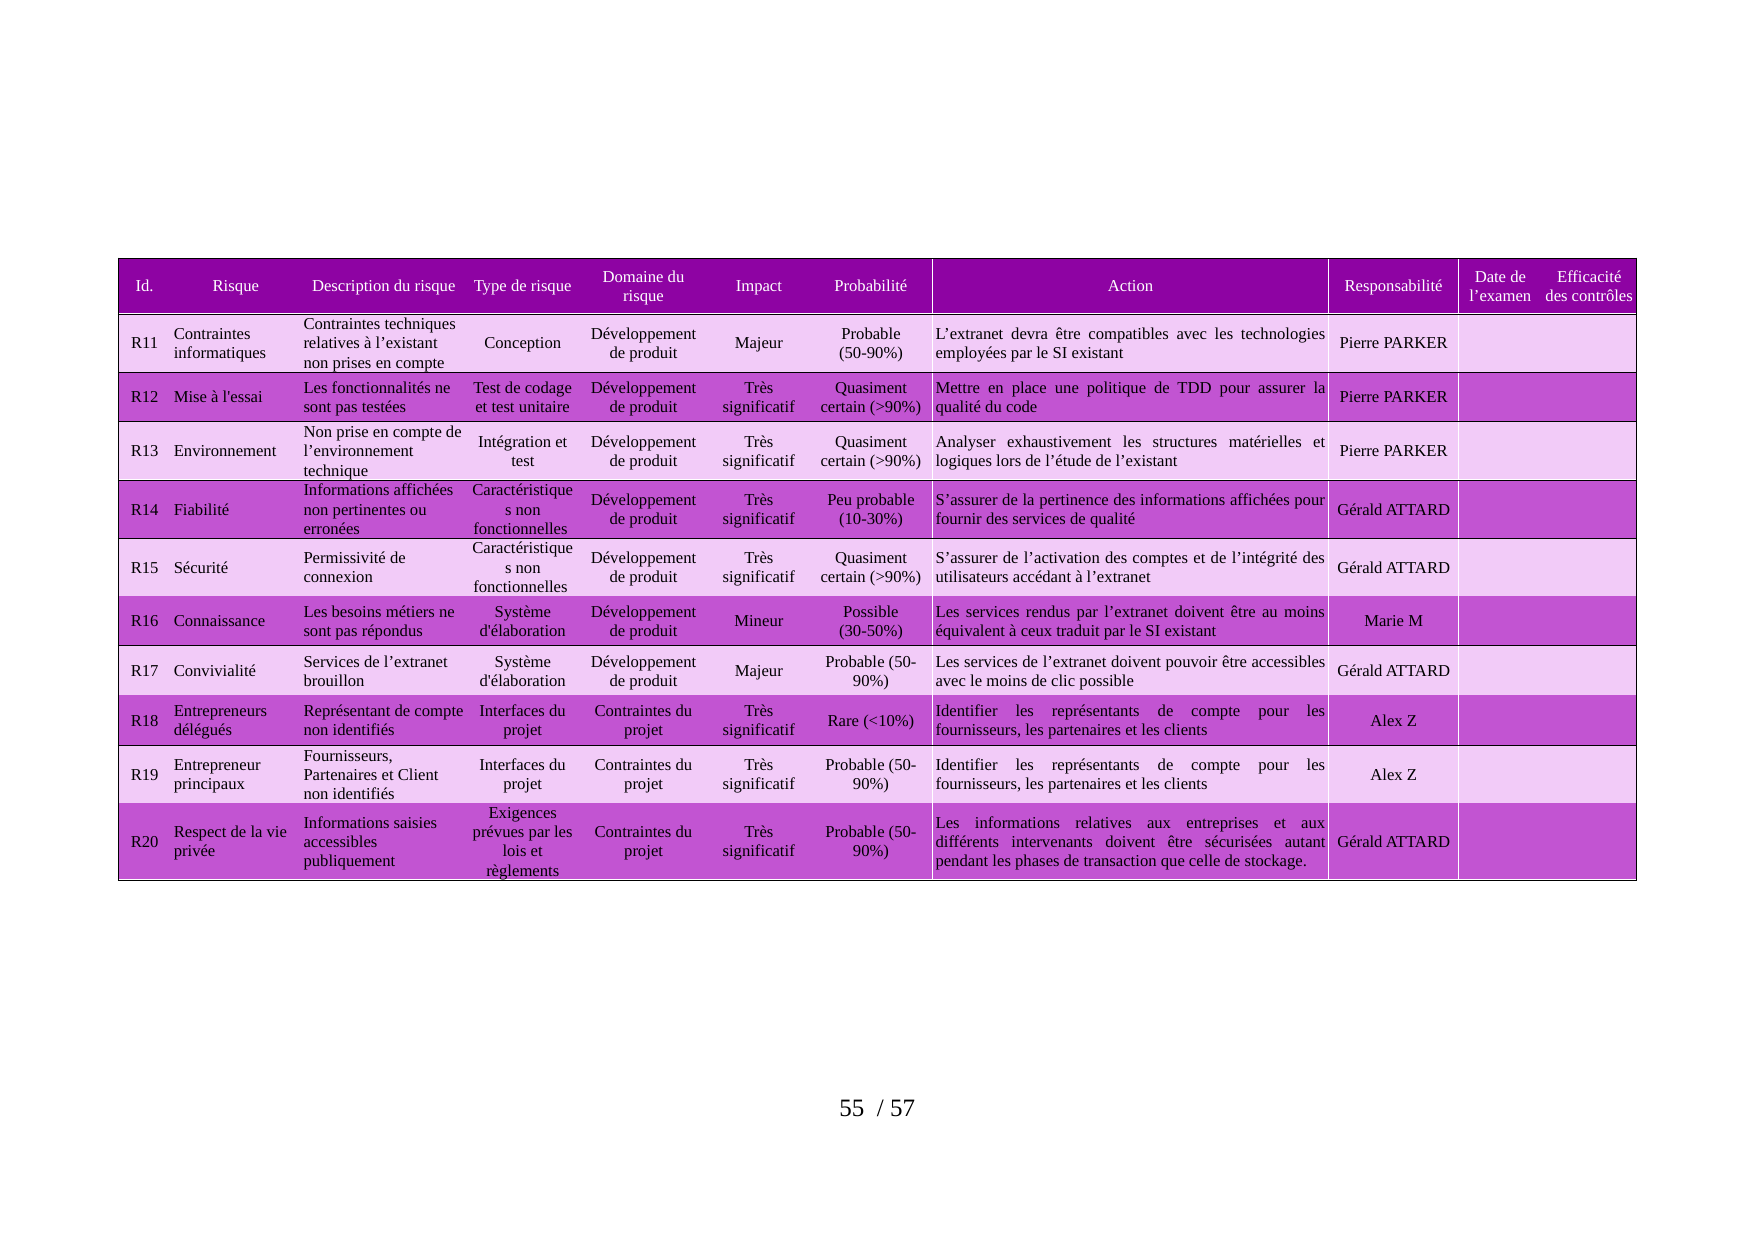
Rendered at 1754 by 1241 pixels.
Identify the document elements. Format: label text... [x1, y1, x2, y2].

table_cell R15 [119, 539, 171, 596]
table_cell [1459, 422, 1542, 479]
table_header Domaine du risque [578, 259, 708, 313]
table_header Description du risque [300, 259, 467, 313]
table_cell Marie M [1329, 596, 1458, 645]
table_cell [1459, 646, 1542, 695]
table_header Id. [119, 259, 171, 313]
table_cell Conception [467, 315, 578, 372]
table_cell Informations affichées non pertinentes ou erronées [300, 481, 467, 538]
table_cell Très significatif [708, 373, 809, 421]
table_cell Les besoins métiers ne sont pas répondus [300, 596, 467, 645]
table_cell Interfaces du projet [467, 695, 578, 745]
table_cell [1459, 481, 1542, 538]
table_cell Caractéristiques non fonctionnelles [467, 539, 578, 596]
table_cell L’extranet devra être compatibles avec les technologies employées par le SI existant [933, 315, 1328, 372]
table_header Efficacité des contrôles [1542, 259, 1636, 313]
table_cell Pierre PARKER [1329, 373, 1458, 421]
table_cell Mineur [708, 596, 809, 645]
table_cell Probable (50-90%) [809, 746, 932, 803]
table_cell [1542, 373, 1636, 421]
table_cell Identifier les représentants de compte pour les fournisseurs, les partenaires et les clients [933, 695, 1328, 745]
table_cell Développement de produit [578, 373, 708, 421]
table_cell R14 [119, 481, 171, 538]
table_cell [1459, 695, 1542, 745]
table_header Risque [171, 259, 300, 313]
table_cell Alex Z [1329, 746, 1458, 803]
table_cell [1459, 373, 1542, 421]
table_cell Développement de produit [578, 596, 708, 645]
table_cell [1542, 481, 1636, 538]
table_cell Entrepreneurs délégués [171, 695, 300, 745]
table_cell Informations saisies accessibles publiquement [300, 803, 467, 879]
table_cell Mise à l'essai [171, 373, 300, 421]
table_cell Très significatif [708, 481, 809, 538]
table_cell Gérald ATTARD [1329, 481, 1458, 538]
table_cell [1542, 803, 1636, 879]
table_cell Très significatif [708, 695, 809, 745]
table_cell Test de codage et test unitaire [467, 373, 578, 421]
table_cell Développement de produit [578, 646, 708, 695]
table_cell Connaissance [171, 596, 300, 645]
table_cell Pierre PARKER [1329, 422, 1458, 479]
table_cell [1542, 746, 1636, 803]
table_cell Contraintes du projet [578, 695, 708, 745]
table_cell [1459, 803, 1542, 879]
table_cell [1542, 596, 1636, 645]
table_cell R12 [119, 373, 171, 421]
table_cell Caractéristiques non fonctionnelles [467, 481, 578, 538]
table_cell Mettre en place une politique de TDD pour assurer la qualité du code [933, 373, 1328, 421]
table_cell Représentant de compte non identifiés [300, 695, 467, 745]
table_header Date de l’examen [1459, 259, 1542, 313]
table_cell Contraintes du projet [578, 803, 708, 879]
table_cell Convivialité [171, 646, 300, 695]
table_cell R18 [119, 695, 171, 745]
table_cell R11 [119, 315, 171, 372]
table_cell Peu probable (10-30%) [809, 481, 932, 538]
table_cell Interfaces du projet [467, 746, 578, 803]
table_cell Quasiment certain (>90%) [809, 373, 932, 421]
table_cell Gérald ATTARD [1329, 539, 1458, 596]
table_cell Développement de produit [578, 481, 708, 538]
table_cell [1459, 746, 1542, 803]
table_cell Les services rendus par l’extranet doivent être au moins équivalent à ceux traduit par le SI existant [933, 596, 1328, 645]
table_cell S’assurer de la pertinence des informations affichées pour fournir des services de qualité [933, 481, 1328, 538]
table_header Impact [708, 259, 809, 313]
table_header Action [933, 259, 1328, 313]
table_cell Les informations relatives aux entreprises et aux différents intervenants doivent être sécurisées autant pendant les phases de transaction que celle de stockage. [933, 803, 1328, 879]
table_cell [1542, 695, 1636, 745]
table_cell [1542, 315, 1636, 372]
table_cell R16 [119, 596, 171, 645]
table_cell Alex Z [1329, 695, 1458, 745]
table_cell S’assurer de l’activation des comptes et de l’intégrité des utilisateurs accédant à l’extranet [933, 539, 1328, 596]
table_cell Développement de produit [578, 539, 708, 596]
table_cell Fournisseurs, Partenaires et Client non identifiés [300, 746, 467, 803]
table_cell Les services de l’extranet doivent pouvoir être accessibles avec le moins de clic possible [933, 646, 1328, 695]
table_cell Système d'élaboration [467, 646, 578, 695]
table_cell Entrepreneur principaux [171, 746, 300, 803]
table_cell Très significatif [708, 422, 809, 479]
table_cell Respect de la vie privée [171, 803, 300, 879]
table_cell [1459, 596, 1542, 645]
table_cell R19 [119, 746, 171, 803]
table_cell Quasiment certain (>90%) [809, 539, 932, 596]
table_cell [1542, 539, 1636, 596]
table_cell Exigences prévues par les lois et règlements [467, 803, 578, 879]
table_header Probabilité [809, 259, 932, 313]
table_cell Contraintes techniques relatives à l’existant non prises en compte [300, 315, 467, 372]
table_cell Très significatif [708, 803, 809, 879]
table_cell Quasiment certain (>90%) [809, 422, 932, 479]
table_cell Fiabilité [171, 481, 300, 538]
table_cell Gérald ATTARD [1329, 646, 1458, 695]
table_cell Gérald ATTARD [1329, 803, 1458, 879]
table_cell Identifier les représentants de compte pour les fournisseurs, les partenaires et les clients [933, 746, 1328, 803]
table_cell Les fonctionnalités ne sont pas testées [300, 373, 467, 421]
table_cell Non prise en compte de l’environnement technique [300, 422, 467, 479]
table_cell Permissivité de connexion [300, 539, 467, 596]
table_cell Majeur [708, 646, 809, 695]
table_cell [1459, 315, 1542, 372]
table_cell Sécurité [171, 539, 300, 596]
table_cell Développement de produit [578, 422, 708, 479]
table_cell Pierre PARKER [1329, 315, 1458, 372]
table_cell Très significatif [708, 539, 809, 596]
table_cell Intégration et test [467, 422, 578, 479]
table_cell [1542, 646, 1636, 695]
table_header Type de risque [467, 259, 578, 313]
table_header Responsabilité [1329, 259, 1458, 313]
table_cell [1459, 539, 1542, 596]
table_cell [1542, 422, 1636, 479]
table_cell R17 [119, 646, 171, 695]
table_cell Probable (50-90%) [809, 315, 932, 372]
table_cell Très significatif [708, 746, 809, 803]
table_cell Rare (<10%) [809, 695, 932, 745]
table_cell Développement de produit [578, 315, 708, 372]
table_cell Probable (50-90%) [809, 803, 932, 879]
table_cell Majeur [708, 315, 809, 372]
table_cell Contraintes informatiques [171, 315, 300, 372]
table_cell Analyser exhaustivement les structures matérielles et logiques lors de l’étude de l’existant [933, 422, 1328, 479]
table_cell Services de l’extranet brouillon [300, 646, 467, 695]
table_cell Contraintes du projet [578, 746, 708, 803]
table_cell R20 [119, 803, 171, 879]
table_cell Système d'élaboration [467, 596, 578, 645]
table_cell Environnement [171, 422, 300, 479]
table_cell Probable (50-90%) [809, 646, 932, 695]
table_cell Possible (30-50%) [809, 596, 932, 645]
table_cell R13 [119, 422, 171, 479]
